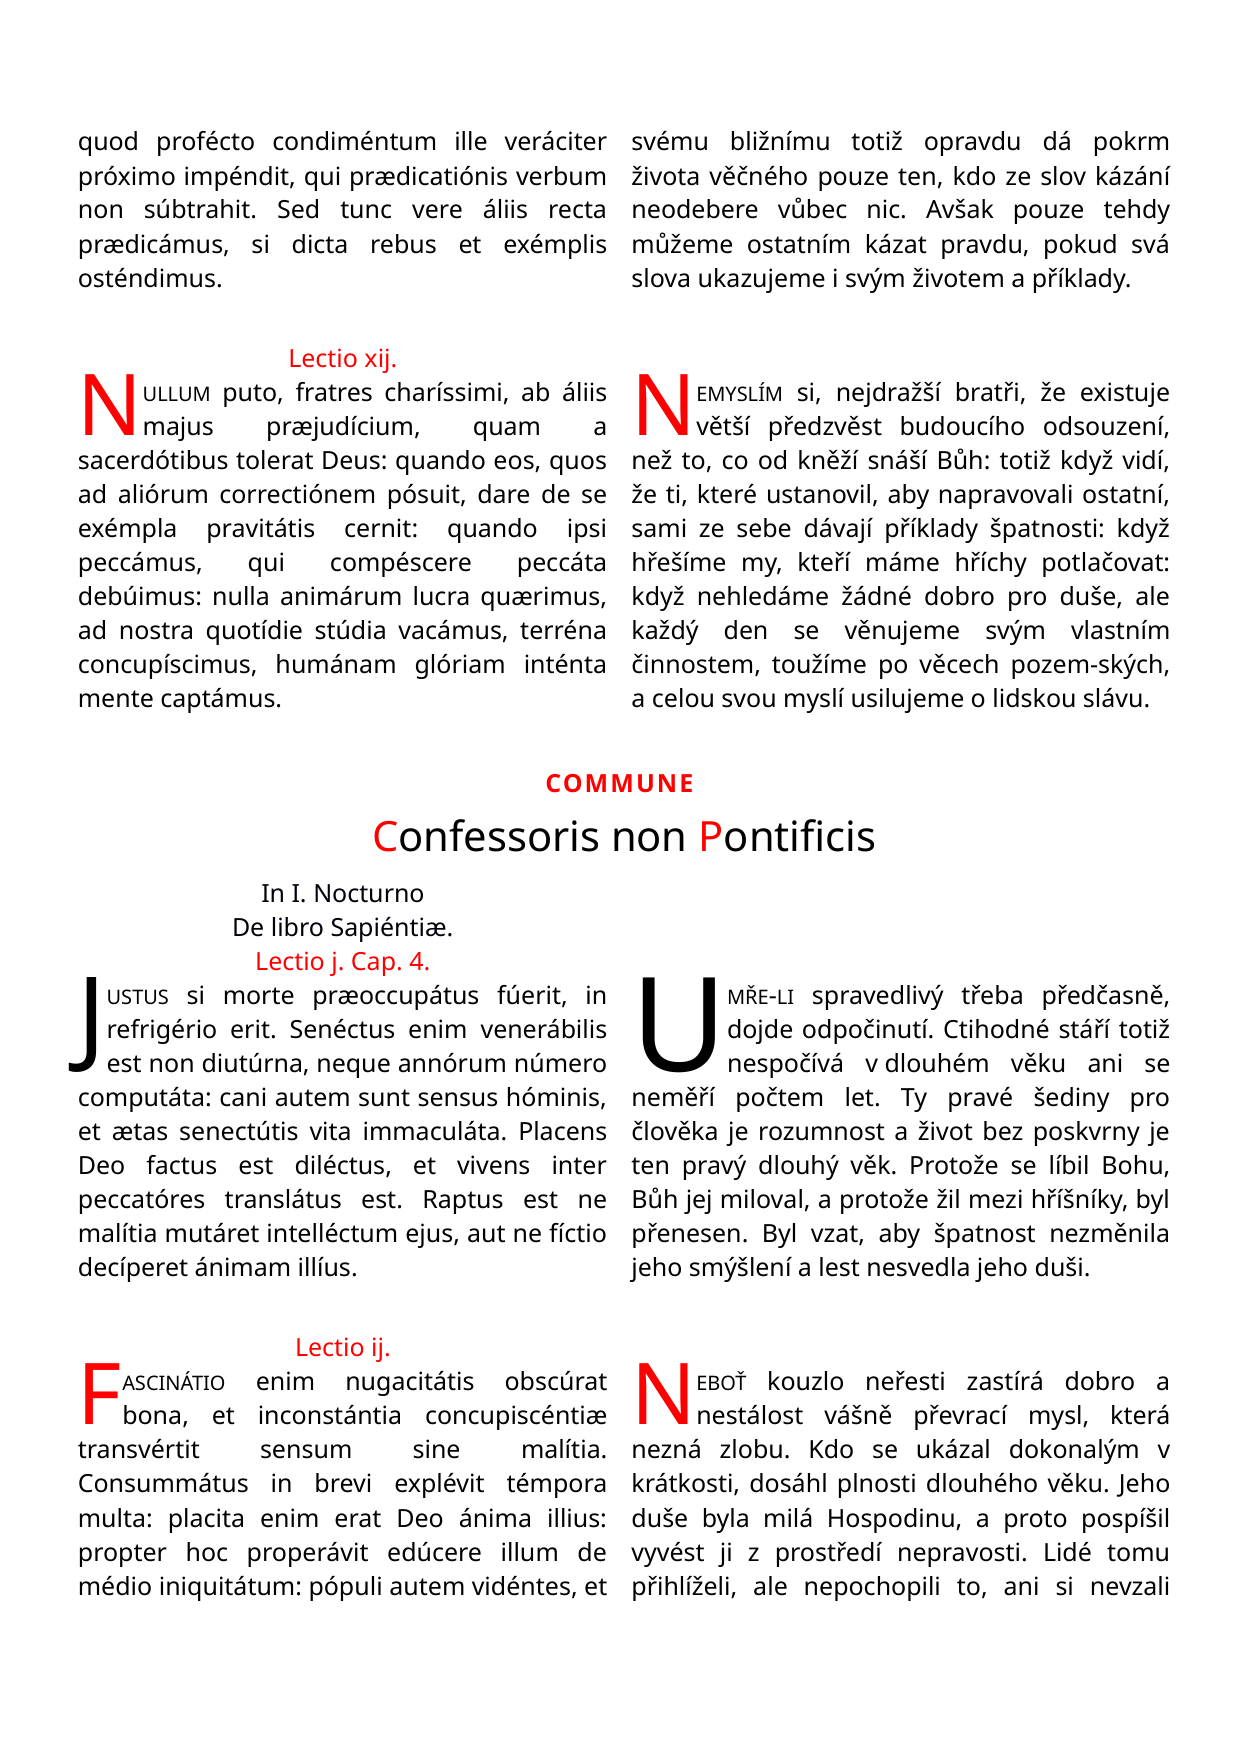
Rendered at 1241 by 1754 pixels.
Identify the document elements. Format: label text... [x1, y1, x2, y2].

table_cell Lectio ij. Fascinátio enim nugacitátis obscúrat bona, et inconstántia concupiscéntiæ transvértit sensum sine malítia. Consummátus in brevi explévit témpora multa: placita enim erat Deo ánima illius: propter hoc properávit edúcere illum de médio iniquitátum: pópuli autem vidéntes, et [66, 1324, 619, 1608]
table_cell Neboť kouzlo neřesti zastírá dobro a nestálost vášně převrací mysl, která nezná zlobu. Kdo se ukázal dokonalým v krátkosti, dosáhl plnosti dlouhého věku. Jeho duše byla milá Hospodinu, a proto pospíšil vyvést ji z prostředí nepravosti. Lidé tomu přihlíželi, ale nepochopili to, ani si nevzali [619, 1324, 1182, 1608]
table_cell Umře-li spravedlivý třeba předčasně, dojde odpočinutí. Ctihodné stáří totiž nespočívá v dlouhém věku ani se neměří počtem let. Ty pravé šediny pro člověka je rozumnost a život bez poskvrny je ten pravý dlouhý věk. Protože se líbil Bohu, Bůh jej miloval, a protože žil mezi hříšníky, byl přenesen. Byl vzat, aby špatnost nezměnila jeho smýšlení a lest nesvedla jeho duši. [619, 869, 1182, 1324]
table_cell In I. Nocturno De libro Sapiéntiæ. Lectio j. Cap. 4. Justus si morte præoccupátus fúerit, in refrigério erit. Senéctus enim venerábilis est non diutúrna‚ neque annórum número computáta: cani autem sunt sensus hóminis, et ætas senectútis vita immaculáta. Placens Deo factus est diléctus, et vivens inter peccatóres translátus est. Raptus est ne malítia mutáret intelléctum ejus, aut ne fíctio decíperet ánimam illíus. [66, 869, 619, 1324]
table_cell svému bližnímu totiž opravdu dá pokrm života věčného pouze ten, kdo ze slov kázání neodebere vůbec nic. Avšak pouze tehdy můžeme ostatním kázat pravdu, pokud svá slova ukazujeme i svým životem a příklady. [619, 118, 1182, 334]
table_cell Lectio xij. Nullum puto, fratres charíssimi, ab áliis majus præjudícium, quam a sacerdótibus tolerat Deus: quando eos, quos ad aliórum correctiónem pósuit, dare de se exémpla pravitátis cernit: quando ipsi peccámus, qui compéscere peccáta debúimus: nulla animárum lucra quærimus, ad nostra quotídie stúdia vacámus, terréna concupíscimus, humánam glóriam inténta mente captámus. [66, 334, 619, 755]
table_cell quod profécto condiméntum ille veráciter próximo impéndit, qui prædicatiónis verbum non súbtrahit. Sed tunc vere áliis recta prædicámus, si dicta rebus et exémplis osténdimus. [66, 118, 619, 334]
table_cell Nemyslím si, nejdražší bratři, že existuje větší předzvěst budoucího odsouzení, než to, co od kněží snáší Bůh: totiž když vidí, že ti, které ustanovil, aby napravovali ostatní, sami ze sebe dávají příklady špatnosti: když hřešíme my, kteří máme hříchy potlačovat: když nehledáme žádné dobro pro duše, ale každý den se věnujeme svým vlastním činnostem, toužíme po věcech pozem-ských, a celou svou myslí usilujeme o lidskou slávu. [619, 334, 1182, 755]
table_cell COMMUNE Confessoris non Pontificis [66, 755, 1182, 869]
